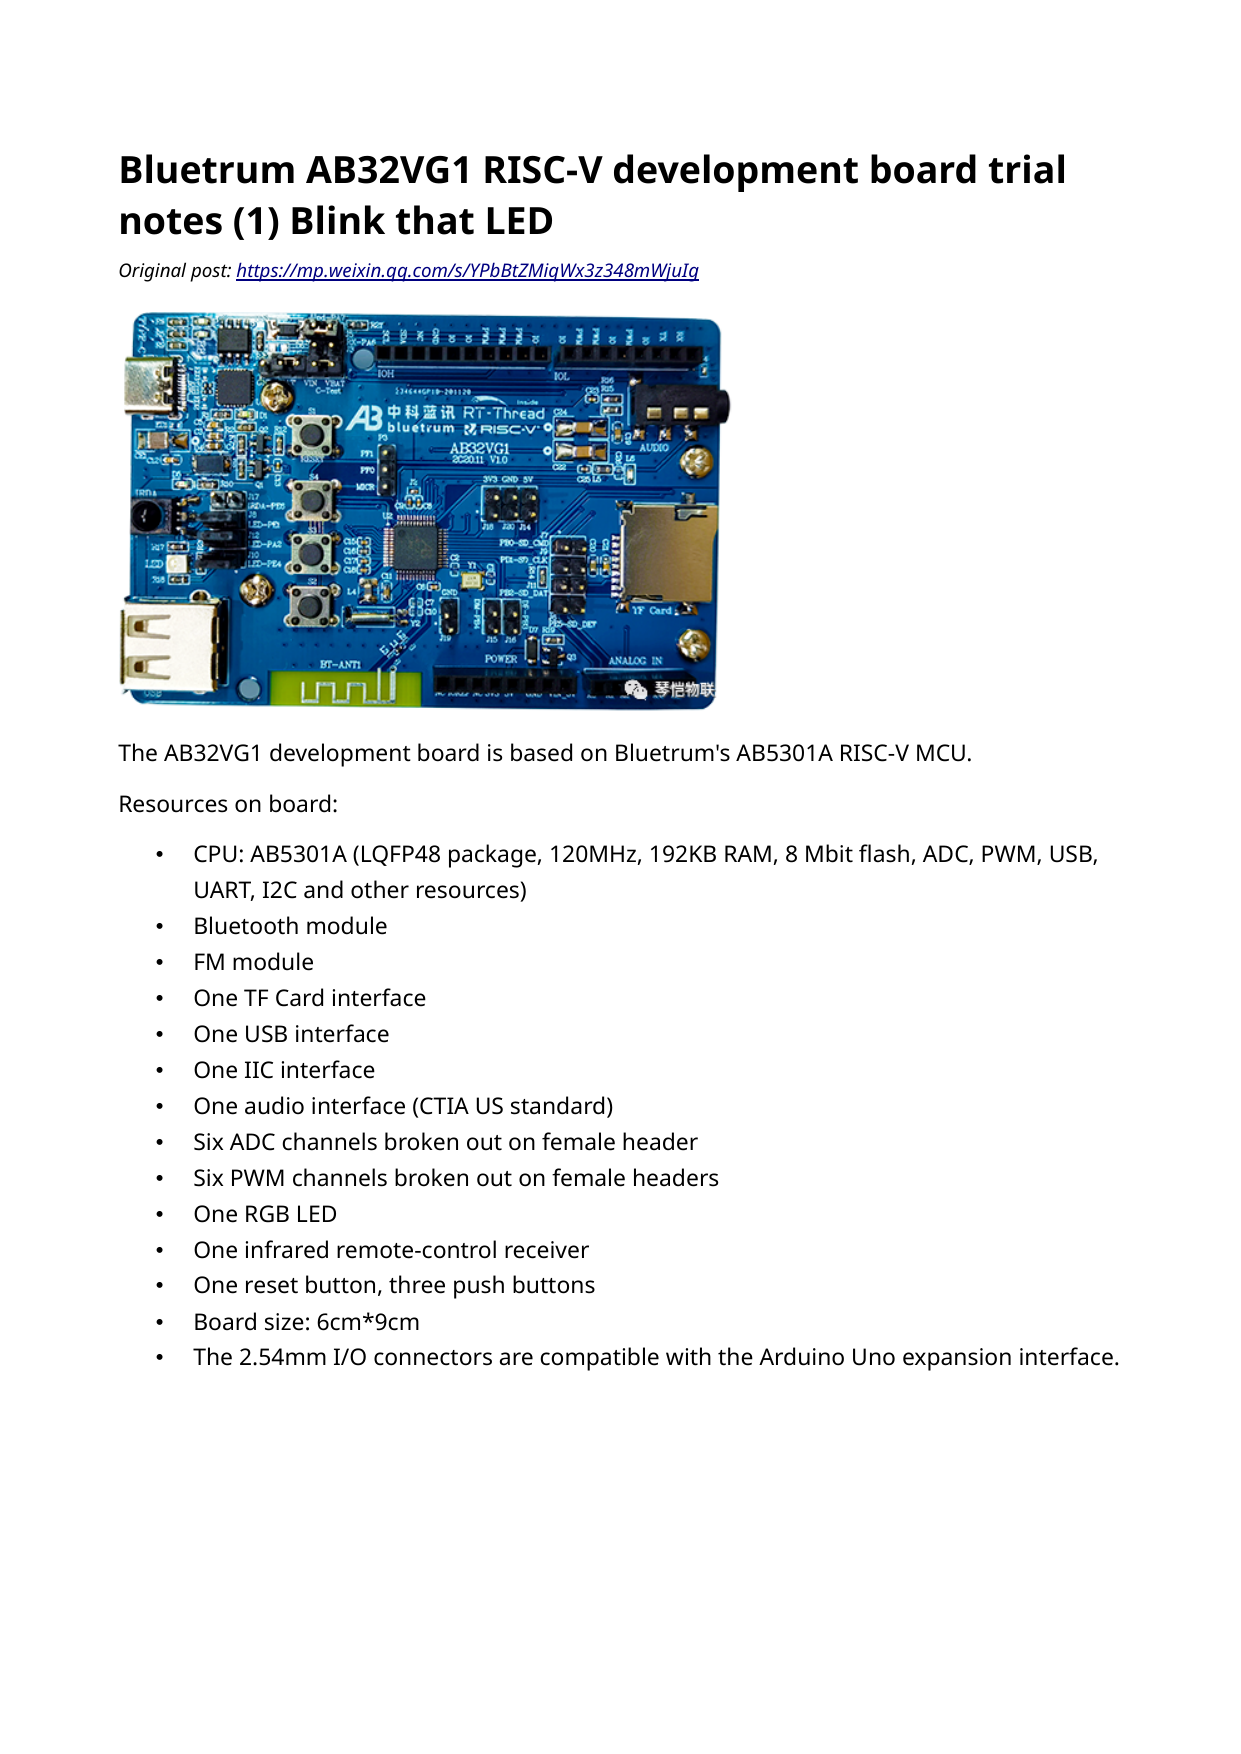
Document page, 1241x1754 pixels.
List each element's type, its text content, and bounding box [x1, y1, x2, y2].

list Board size: 6cm*9cm [156, 1305, 1122, 1337]
list One infrared remote-control receiver [156, 1233, 1122, 1265]
picture [118, 301, 735, 718]
subtitle Bluetrum AB32VG1 RISC-V development board trial notes (1) Blink that LED [118, 143, 1122, 245]
list CPU: AB5301A (LQFP48 package, 120MHz, 192KB RAM, 8 Mbit flash, ADC, PWM, USB, UART, I2C and other resources) [156, 838, 1122, 905]
list The 2.54mm I/O connectors are compatible with the Arduino Uno expansion interface. [156, 1341, 1122, 1373]
text The AB32VG1 development board is based on Bluetrum's AB5301A RISC-V MCU. [118, 737, 1122, 768]
list One IIC interface [156, 1054, 1122, 1085]
list One audio interface (CTIA US standard) [156, 1090, 1122, 1121]
list One TF Card interface [156, 982, 1122, 1013]
list FM module [156, 946, 1122, 977]
list Six ADC channels broken out on female header [156, 1126, 1122, 1157]
list One USB interface [156, 1018, 1122, 1049]
list Bluetooth module [156, 910, 1122, 941]
text Original post: https://mp.weixin.qq.com/s/YPbBtZMiqWx3z348mWjuIg [118, 258, 1122, 283]
list One reset button, three push buttons [156, 1269, 1122, 1301]
list Six PWM channels broken out on female headers [156, 1162, 1122, 1193]
list One RGB LED [156, 1198, 1122, 1229]
text Resources on board: [118, 788, 1122, 819]
